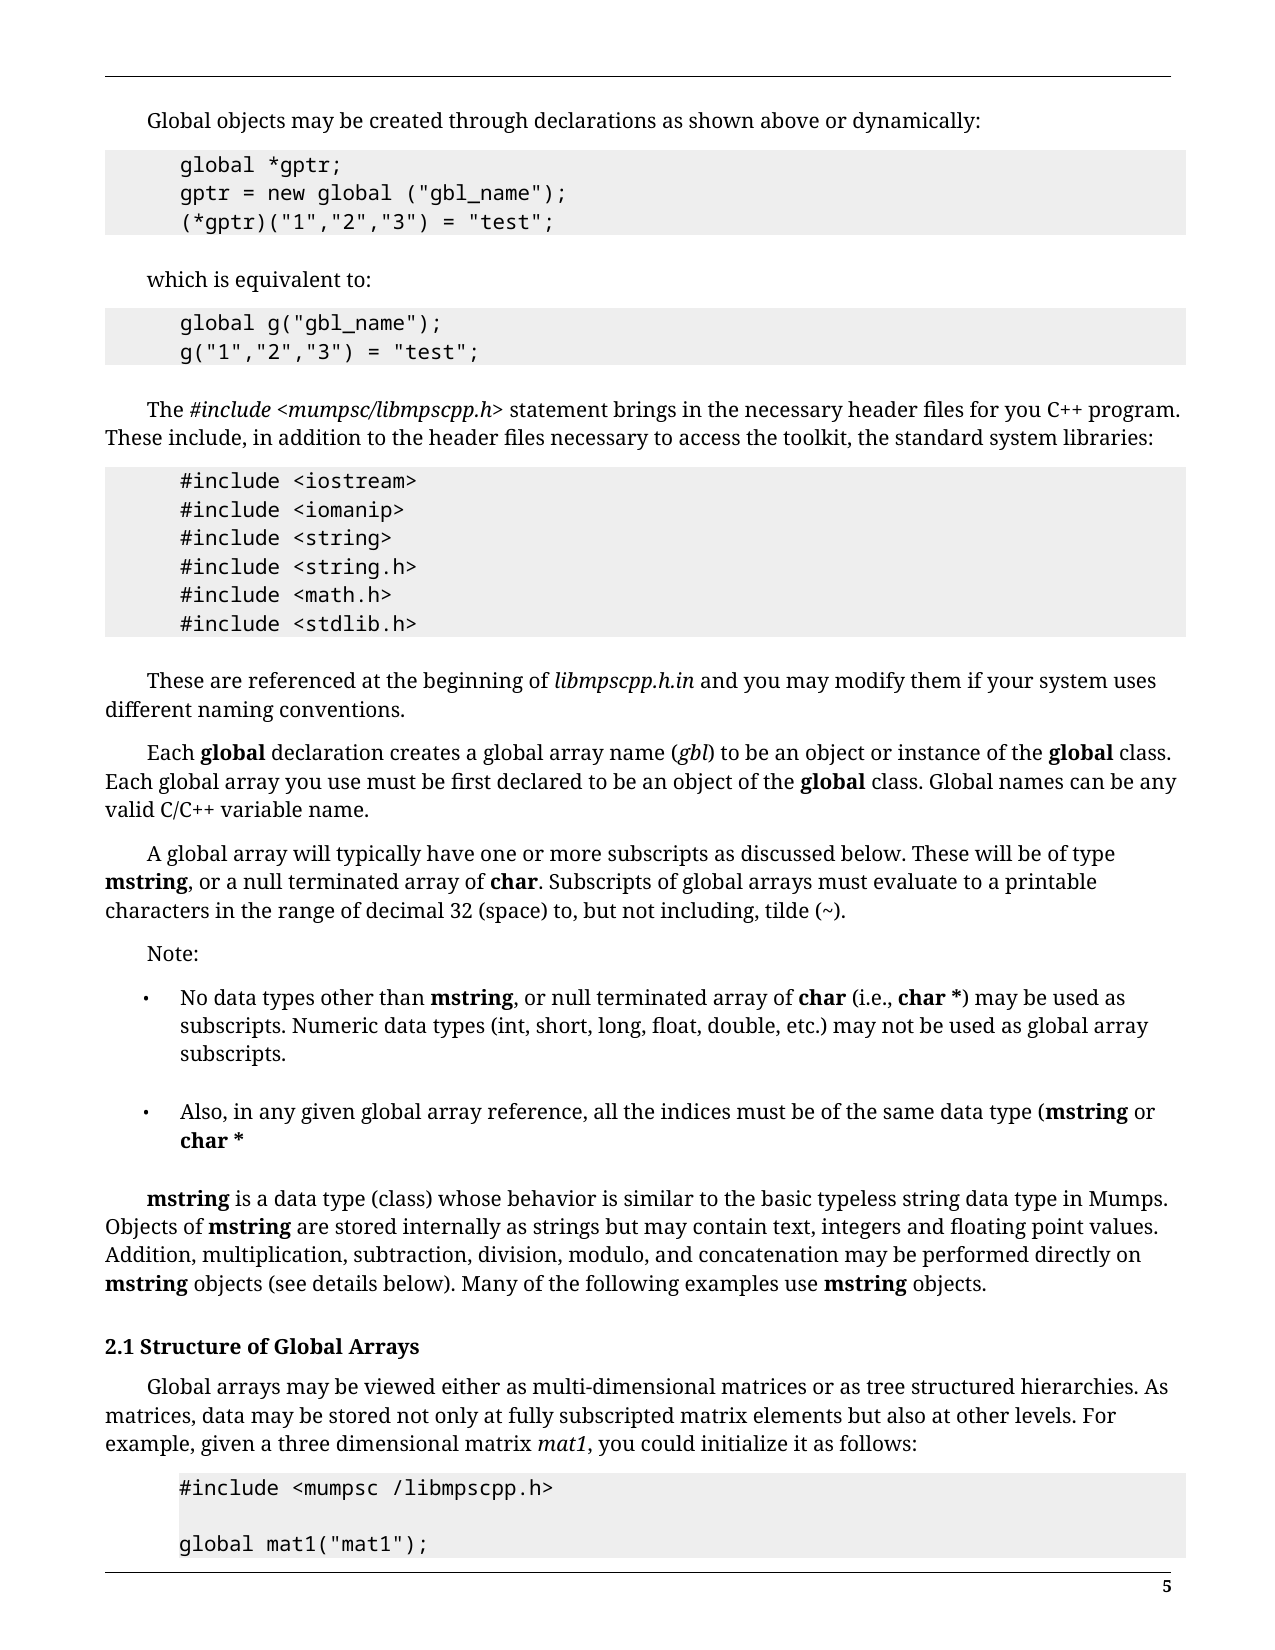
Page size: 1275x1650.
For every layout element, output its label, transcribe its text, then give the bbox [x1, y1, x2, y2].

text gptr = new global ("gbl_name"); [105, 178, 1186, 207]
text #include <math.h> [105, 580, 1186, 609]
text mstring is a data type (class) whose behavior is similar to the basic typeless string data type in Mumps. Objects of mstring are stored internally as strings but may contain text, integers and floating point values. Addition, multiplication, subtraction, division, modulo, and concatenation may be performed directly on mstring objects (see details below). Many of the following examples use mstring objects. [105, 1184, 1186, 1297]
text #include <string> [105, 523, 1186, 552]
text (*gptr)("1","2","3") = "test"; [105, 207, 1186, 235]
text Global arrays may be viewed either as multi-dimensional matrices or as tree structured hierarchies. As matrices, data may be stored not only at fully subscripted matrix elements but also at other levels. For example, given a three dimensional matrix mat1, you could initialize it as follows: [105, 1372, 1186, 1458]
text #include <mumpsc /libmpscpp.h> [179, 1473, 1186, 1501]
text global *gptr; [105, 150, 1186, 178]
text The #include <mumpsc/libmpscpp.h> statement brings in the necessary header files for you C++ program. These include, in addition to the header files necessary to access the toolkit, the standard system libraries: [105, 395, 1186, 452]
list No data types other than mstring, or null terminated array of char (i.e., char *) may be used as subscripts. Numeric data types (int, short, long, float, double, etc.) may not be used as global array subscripts. [142, 983, 1186, 1068]
text g("1","2","3") = "test"; [105, 337, 1186, 365]
text Global objects may be created through declarations as shown above or dynamically: [105, 107, 1186, 135]
list Also, in any given global array reference, all the indices must be of the same data type (mstring or char * [142, 1097, 1186, 1154]
text #include <iostream> [105, 467, 1186, 495]
text #include <string.h> [105, 552, 1186, 580]
subtitle Structure of Global Arrays [105, 1332, 1186, 1360]
text Each global declaration creates a global array name (gbl) to be an object or instance of the global class. Each global array you use must be first declared to be an object of the global class. Global names can be any valid C/C++ variable name. [105, 738, 1186, 824]
text which is equivalent to: [105, 265, 1186, 293]
text global g("gbl_name"); [105, 308, 1186, 337]
text #include <stdlib.h> [105, 609, 1186, 637]
text global mat1("mat1"); [179, 1529, 1186, 1558]
text A global array will typically have one or more subscripts as discussed below. These will be of type mstring, or a null terminated array of char. Subscripts of global arrays must evaluate to a printable characters in the range of decimal 32 (space) to, but not including, tilde (~). [105, 839, 1186, 924]
text These are referenced at the beginning of libmpscpp.h.in and you may modify them if your system uses different naming conventions. [105, 667, 1186, 723]
text Note: [105, 939, 1186, 968]
text #include <iomanip> [105, 495, 1186, 523]
